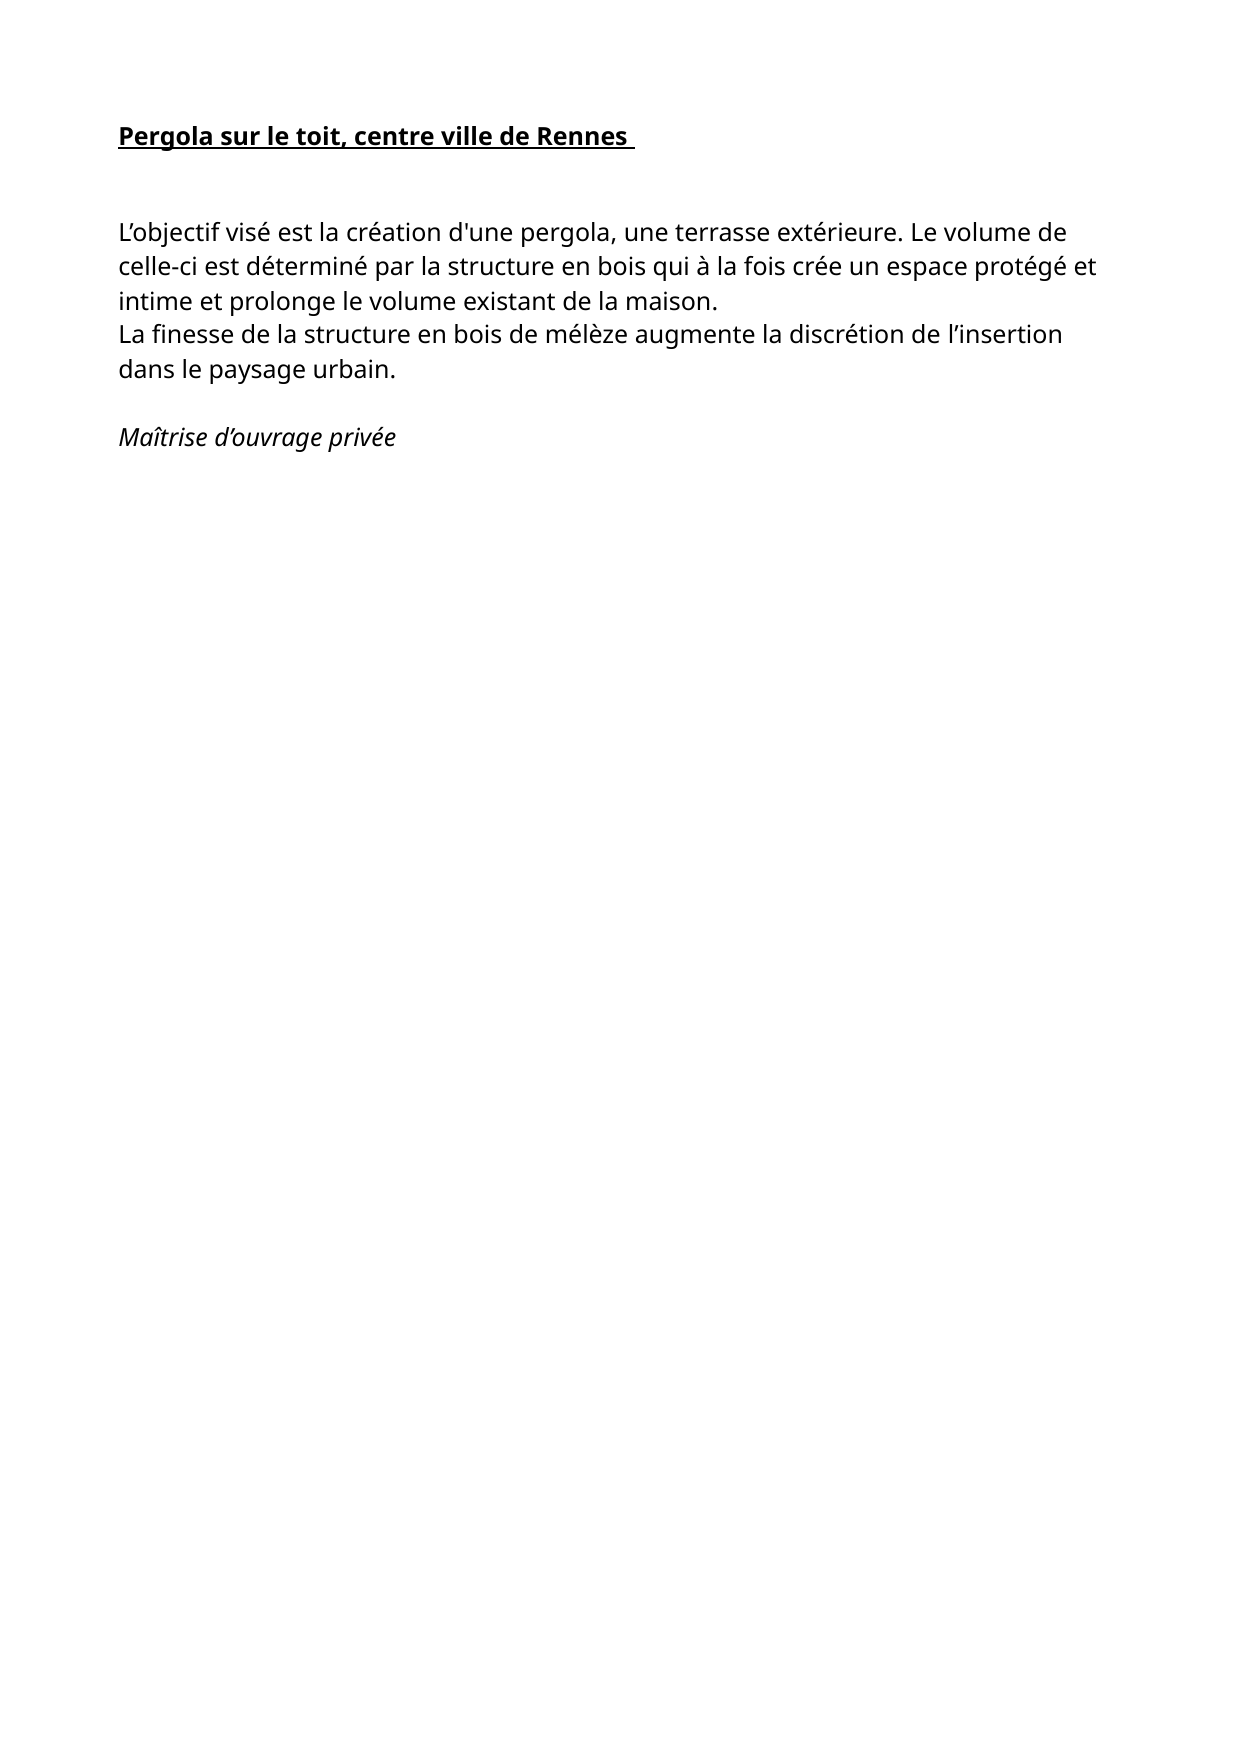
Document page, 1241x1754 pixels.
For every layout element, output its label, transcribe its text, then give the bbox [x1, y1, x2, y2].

text La finesse de la structure en bois de mélèze augmente la discrétion de l’insertion dans le paysage urbain. [118, 317, 1122, 385]
text L’objectif visé est la création d'une pergola, une terrasse extérieure. Le volume de celle-ci est déterminé par la structure en bois qui à la fois crée un espace protégé et intime et prolonge le volume existant de la maison. [118, 215, 1122, 317]
text Pergola sur le toit, centre ville de Rennes [118, 118, 1122, 152]
text Maîtrise d’ouvrage privée [118, 419, 1122, 453]
